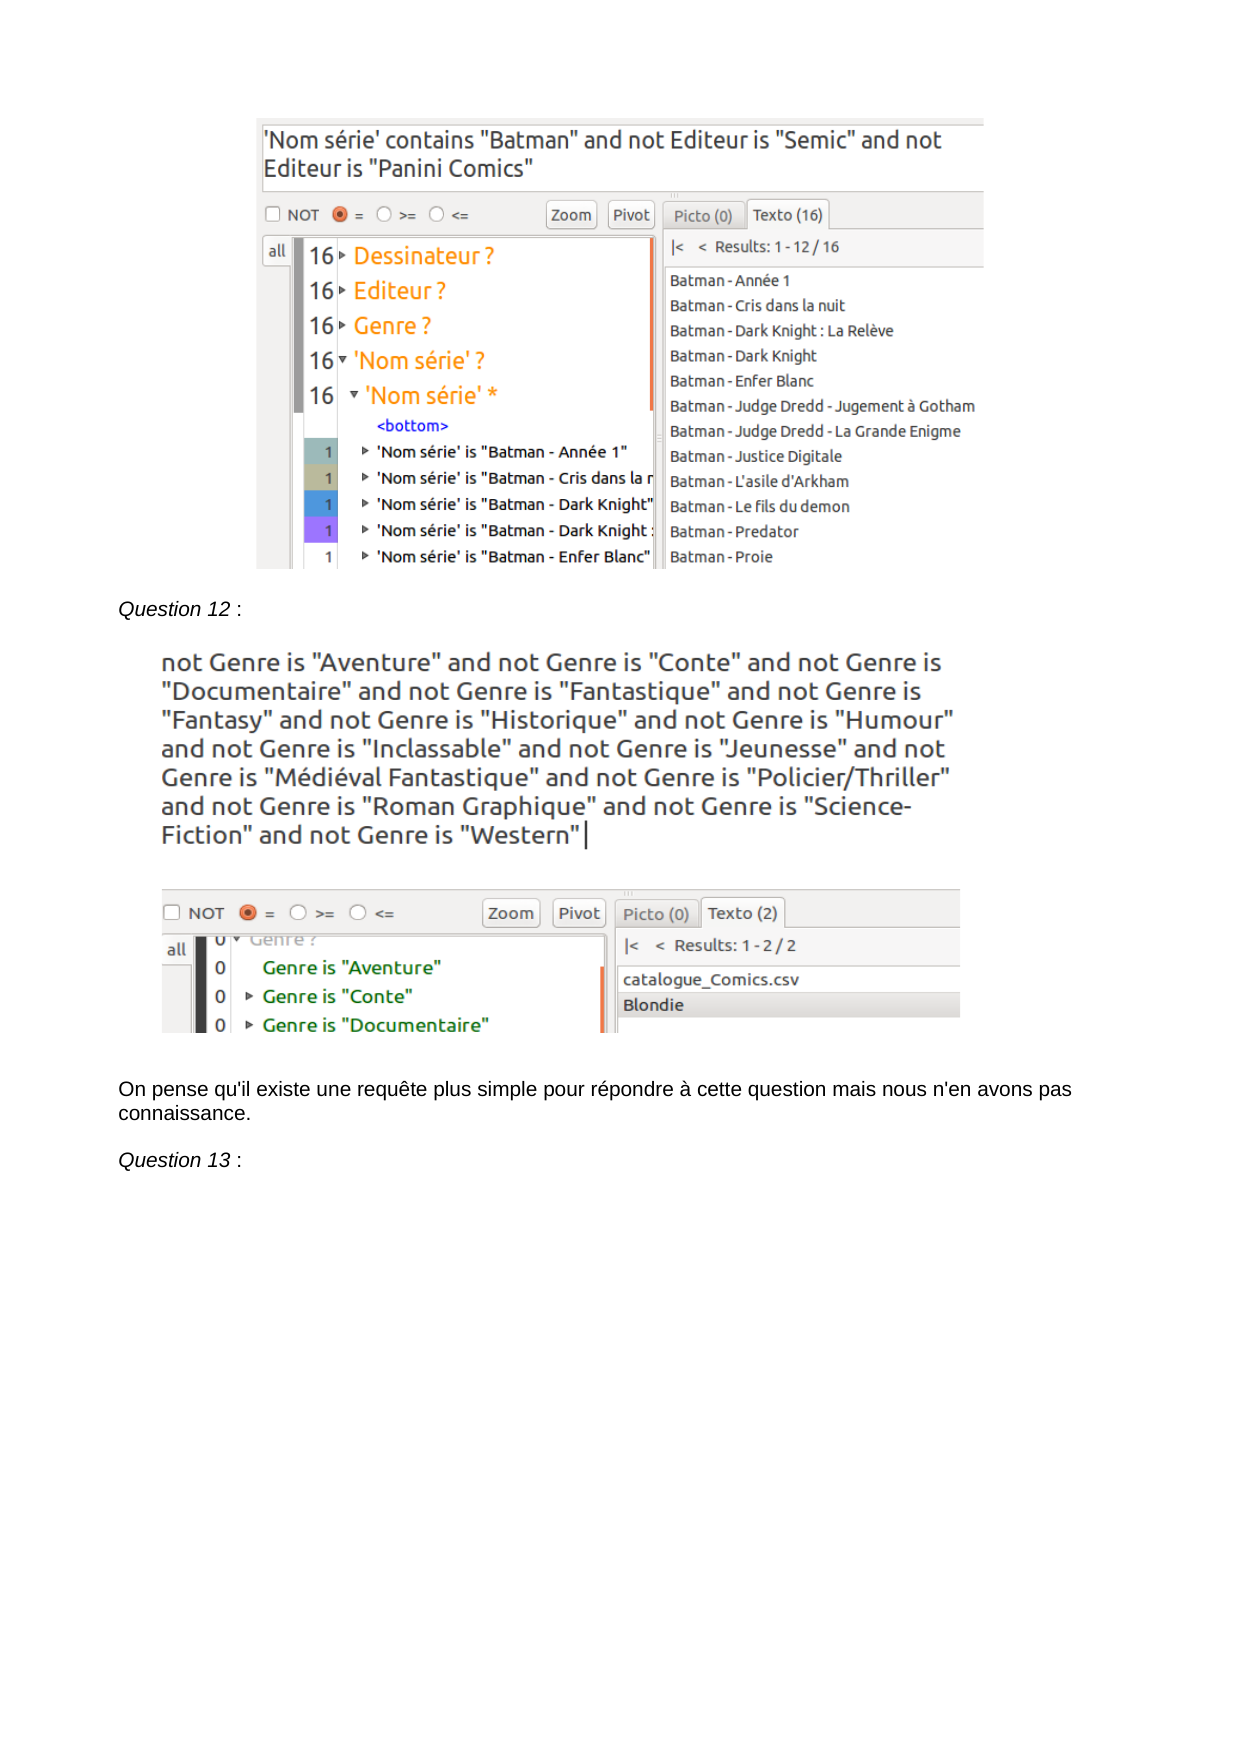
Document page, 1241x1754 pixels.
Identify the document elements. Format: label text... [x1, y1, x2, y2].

picture [161, 648, 961, 1033]
picture [256, 118, 984, 569]
text On pense qu'il existe une requête plus simple pour répondre à cette question mais nous n'en avons pas connaissance. [118, 1076, 1122, 1124]
text Question 12 : [118, 597, 1122, 621]
text Question 13 : [118, 1148, 1122, 1172]
